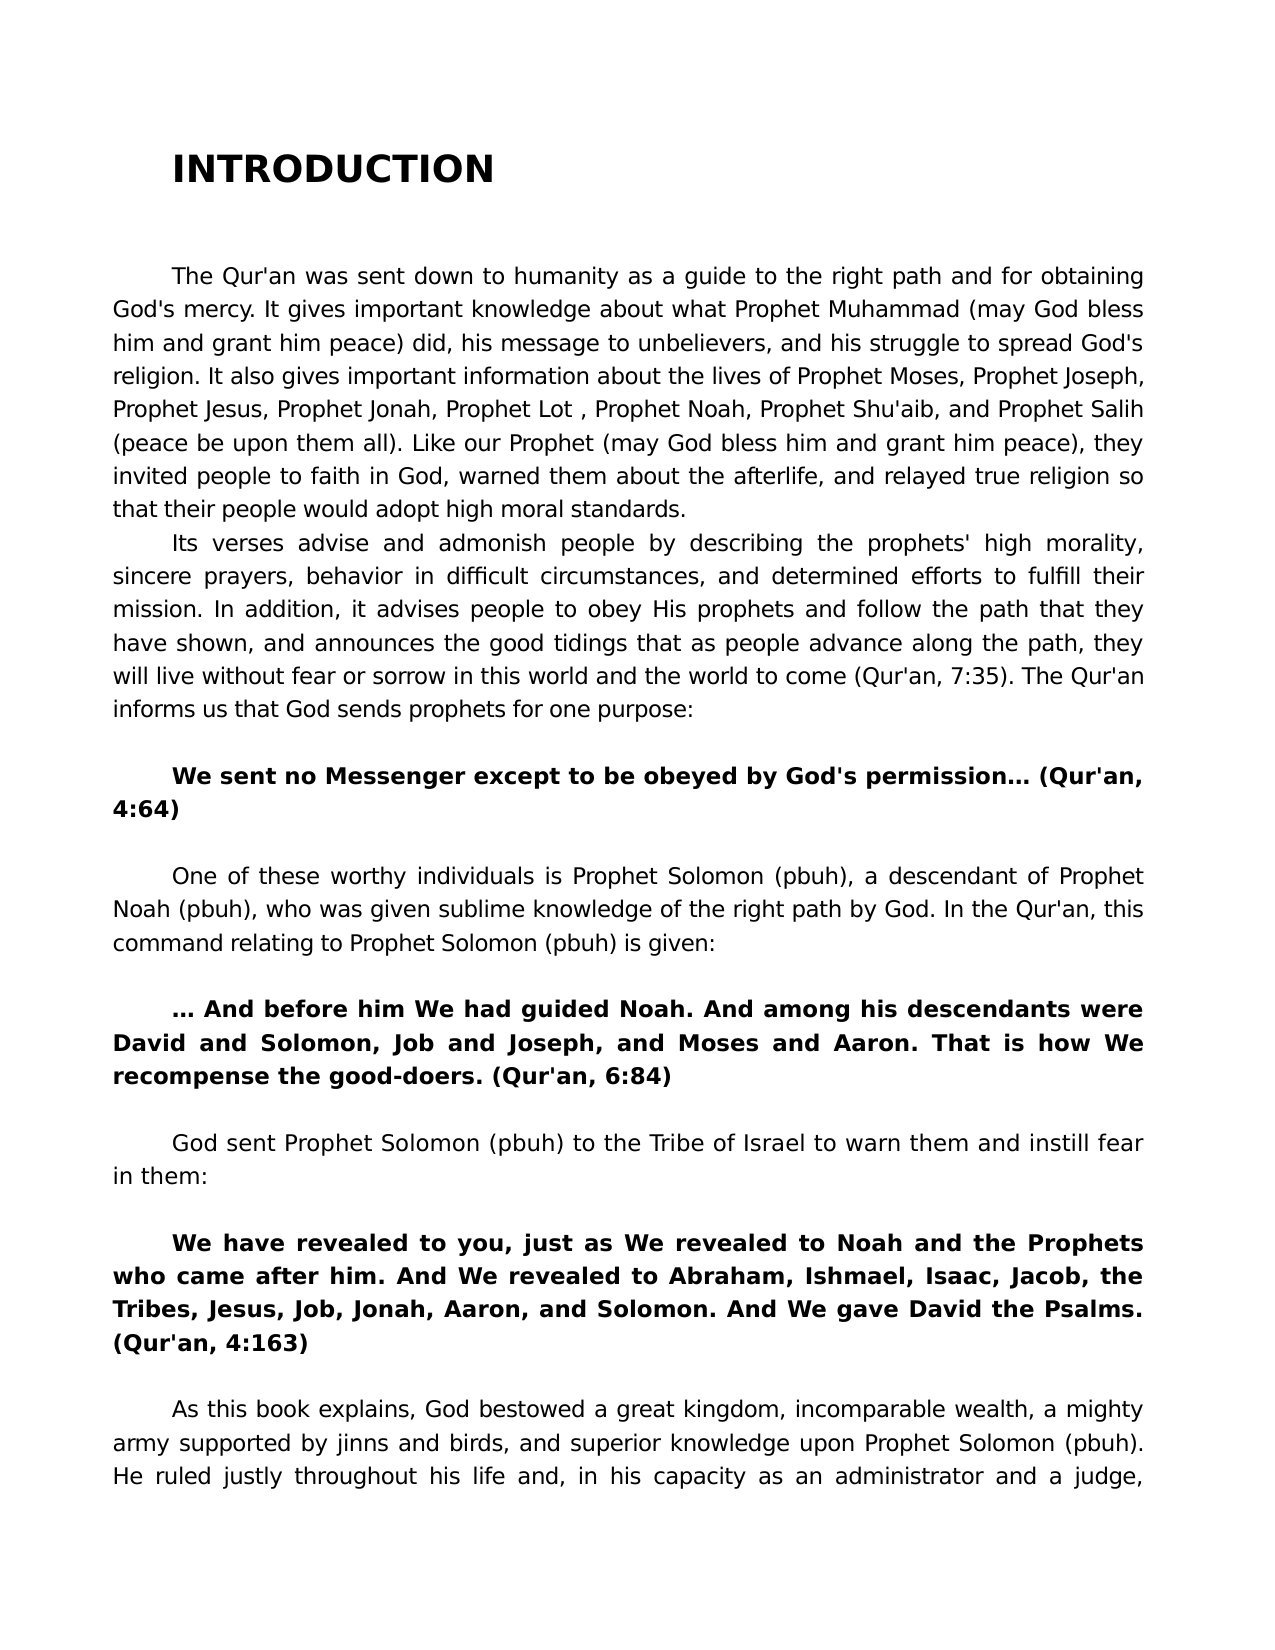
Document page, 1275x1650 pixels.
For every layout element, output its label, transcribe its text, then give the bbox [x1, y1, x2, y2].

text Its verses advise and admonish people by describing the prophets' high morality, sincere prayers, behavior in difficult circumstances, and determined efforts to fulfill their mission. In addition, it advises people to obey His prophets and follow the path that they have shown, and announces the good tidings that as people advance along the path, they will live without fear or sorrow in this world and the world to come (Qur'an, 7:35). The Qur'an informs us that God sends prophets for one purpose: [112, 524, 1145, 724]
text INTRODUCTION [112, 148, 1145, 191]
text The Qur'an was sent down to humanity as a guide to the right path and for obtaining God's mercy. It gives important knowledge about what Prophet Muhammad (may God bless him and grant him peace) did, his message to unbelievers, and his struggle to spread God's religion. It also gives important information about the lives of Prophet Moses, Prophet Joseph, Prophet Jesus, Prophet Jonah, Prophet Lot , Prophet Noah, Prophet Shu'aib, and Prophet Salih (peace be upon them all). Like our Prophet (may God bless him and grant him peace), they invited people to faith in God, warned them about the afterlife, and relayed true religion so that their people would adopt high moral standards. [112, 258, 1145, 524]
text God sent Prophet Solomon (pbuh) to the Tribe of Israel to warn them and instill fear in them: [112, 1124, 1145, 1191]
text One of these worthy individuals is Prophet Solomon (pbuh), a descendant of Prophet Noah (pbuh), who was given sublime knowledge of the right path by God. In the Qur'an, this command relating to Prophet Solomon (pbuh) is given: [112, 858, 1145, 958]
text … And before him We had guided Noah. And among his descendants were David and Solomon, Job and Joseph, and Moses and Aaron. That is how We recompense the good-doers. (Qur'an, 6:84) [112, 991, 1145, 1091]
text We sent no Messenger except to be obeyed by God's permission… (Qur'an, 4:64) [112, 758, 1145, 824]
text As this book explains, God bestowed a great kingdom, incomparable wealth, a mighty army supported by jinns and birds, and superior knowledge upon Prophet Solomon (pbuh). He ruled justly throughout his life and, in his capacity as an administrator and a judge, [112, 1391, 1145, 1491]
text We have revealed to you, just as We revealed to Noah and the Prophets who came after him. And We revealed to Abraham, Ishmael, Isaac, Jacob, the Tribes, Jesus, Job, Jonah, Aaron, and Solomon. And We gave David the Psalms. (Qur'an, 4:163) [112, 1224, 1145, 1358]
